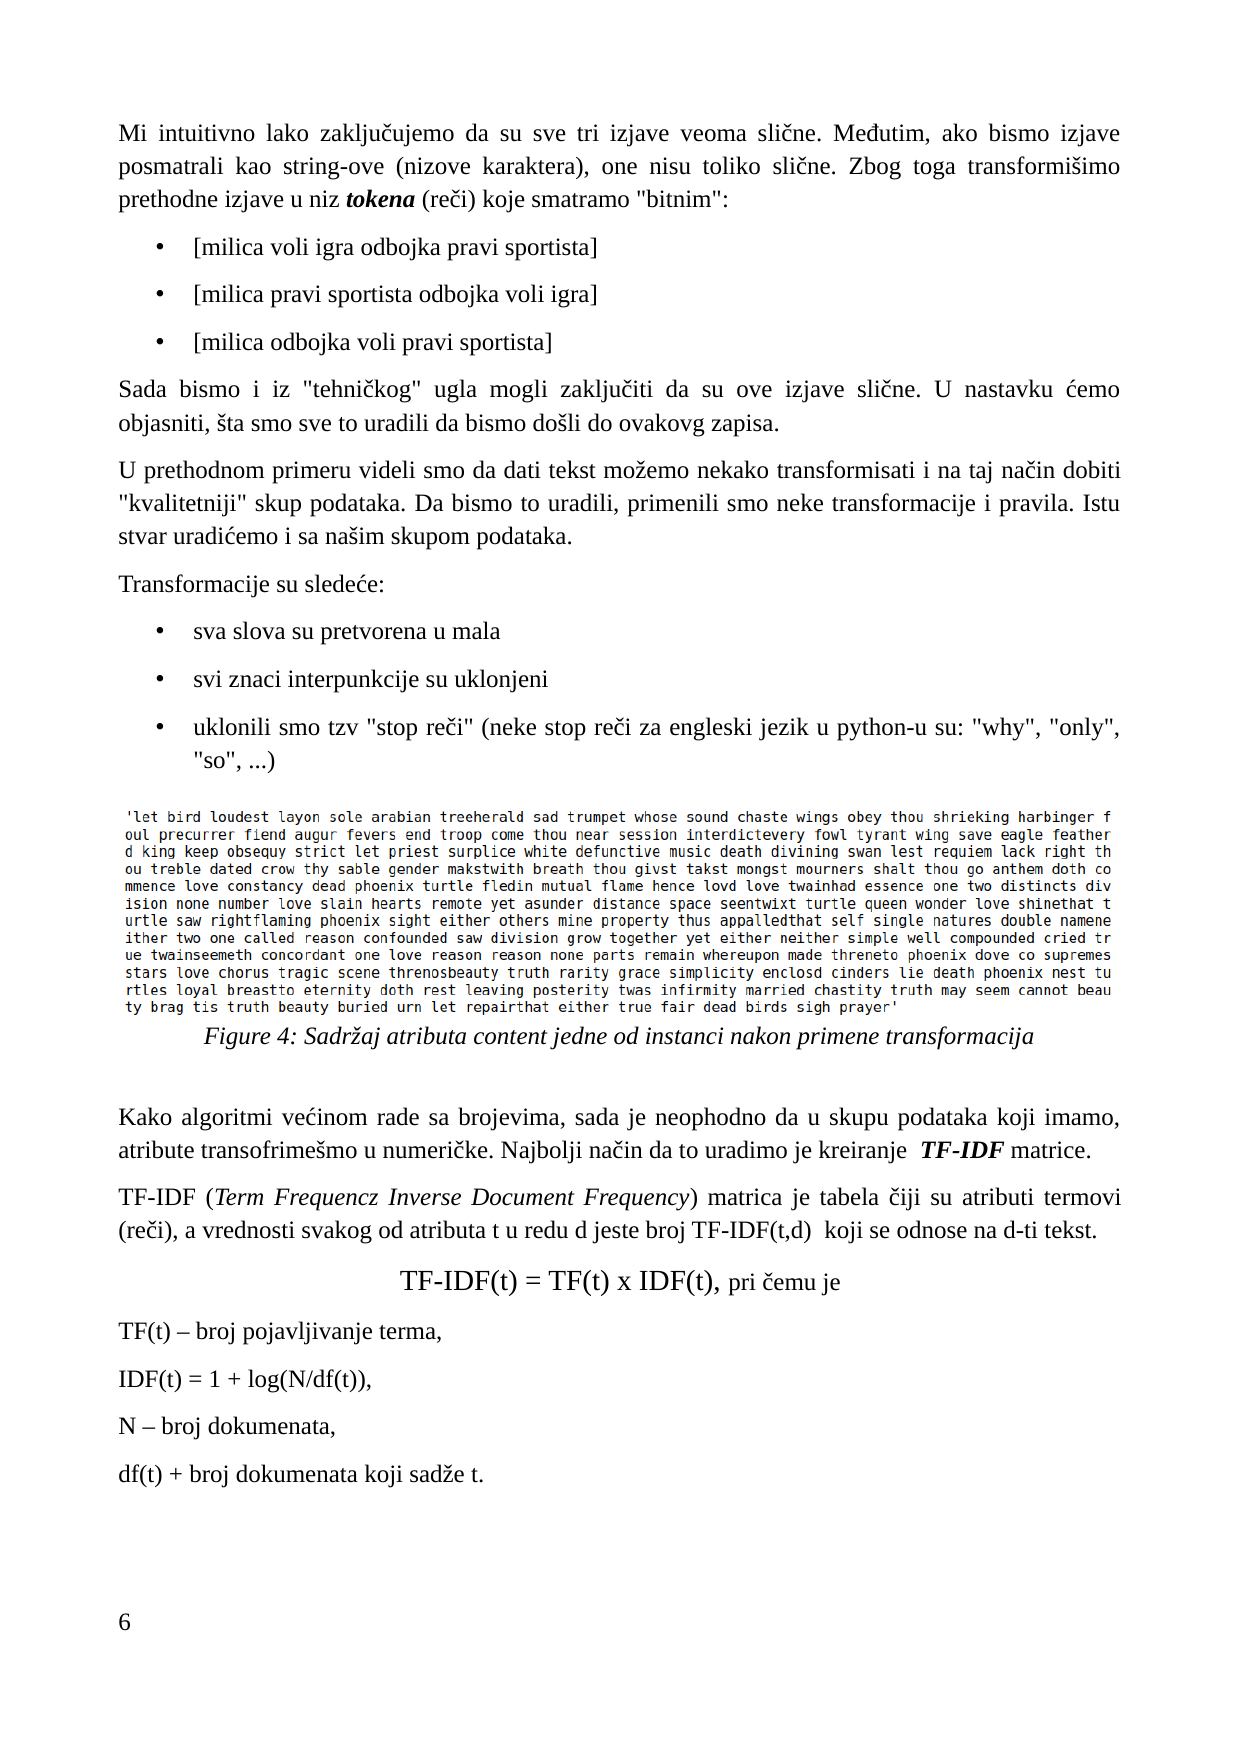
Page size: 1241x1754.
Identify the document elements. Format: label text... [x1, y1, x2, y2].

list sva slova su pretvorena u mala [156, 616, 1122, 645]
text TF(t) – broj pojavljivanje terma, [118, 1316, 1122, 1345]
text Kako algoritmi većinom rade sa brojevima, sada je neophodno da u skupu podataka koji imamo, atribute transofrimešmo u numeričke. Najbolji način da to uradimo je kreiranje TF-IDF matrice. [118, 1102, 1122, 1164]
text df(t) + broj dokumenata koji sadže t. [118, 1459, 1122, 1488]
text Figure 4: Sadržaj atributa content jedne od instanci nakon primene transformacija [118, 1022, 1122, 1050]
text Sada bismo i iz "tehničkog" ugla mogli zaključiti da su ove izjave slične. U nastavku ćemo objasniti, šta smo sve to uradili da bismo došli do ovakovg zapisa. [118, 374, 1122, 436]
picture [118, 804, 1123, 1022]
list [milica voli igra odbojka pravi sportista] [156, 232, 1122, 261]
list [milica pravi sportista odbojka voli igra] [156, 279, 1122, 308]
list svi znaci interpunkcije su uklonjeni [156, 664, 1122, 693]
list [milica odbojka voli pravi sportista] [156, 327, 1122, 356]
text N – broj dokumenata, [118, 1411, 1122, 1440]
text Transformacije su sledeće: [118, 569, 1122, 598]
text IDF(t) = 1 + log(N/df(t)), [118, 1364, 1122, 1393]
text TF-IDF (Term Frequencz Inverse Document Frequency) matrica je tabela čiji su atributi termovi (reči), a vrednosti svakog od atributa t u redu d jeste broj TF-IDF(t,d) koji se odnose na d-ti tekst. [118, 1182, 1122, 1244]
list uklonili smo tzv "stop reči" (neke stop reči za engleski jezik u python-u su: "why", "only", "so", ...) [156, 712, 1122, 773]
text TF-IDF(t) = TF(t) x IDF(t), pri čemu je [118, 1263, 1122, 1297]
text Mi intuitivno lako zaključujemo da su sve tri izjave veoma slične. Međutim, ako bismo izjave posmatrali kao string-ove (nizove karaktera), one nisu toliko slične. Zbog toga transformišimo prethodne izjave u niz tokena (reči) koje smatramo "bitnim": [118, 118, 1122, 213]
text U prethodnom primeru videli smo da dati tekst možemo nekako transformisati i na taj način dobiti "kvalitetniji" skup podataka. Da bismo to uradili, primenili smo neke transformacije i pravila. Istu stvar uradićemo i sa našim skupom podataka. [118, 455, 1122, 550]
